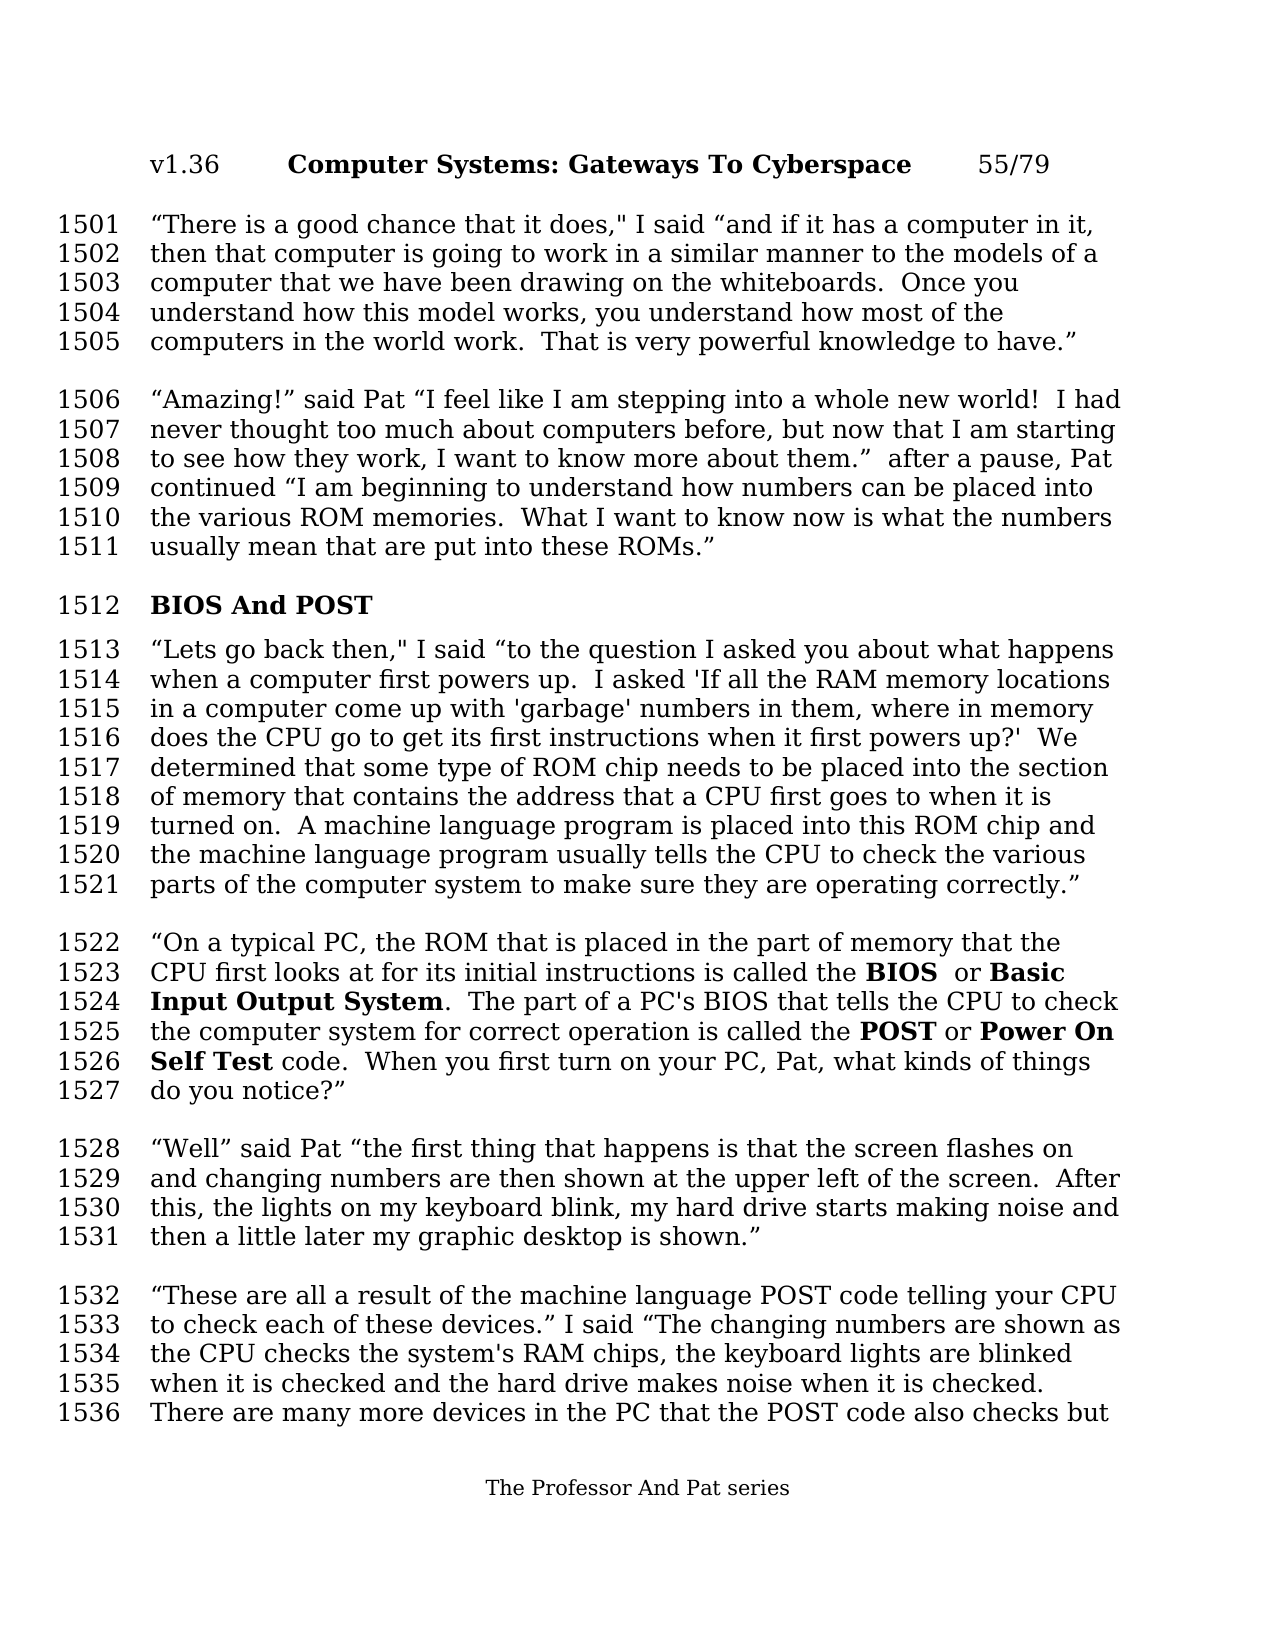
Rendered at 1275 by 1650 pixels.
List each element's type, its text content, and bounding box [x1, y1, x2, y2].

text “Lets go back then," I said “to the question I asked you about what happens when a computer first powers up. I asked 'If all the RAM memory locations in a computer come up with 'garbage' numbers in them, where in memory does the CPU go to get its first instructions when it first powers up?' We determined that some type of ROM chip needs to be placed into the section of memory that contains the address that a CPU first goes to when it is turned on. A machine language program is placed into this ROM chip and the machine language program usually tells the CPU to check the various parts of the computer system to make sure they are operating correctly.” [150, 636, 1125, 899]
text “There is a good chance that it does," I said “and if it has a computer in it, then that computer is going to work in a similar manner to the models of a computer that we have been drawing on the whiteboards. Once you understand how this model works, you understand how most of the computers in the world work. That is very powerful knowledge to have.” [150, 210, 1125, 356]
text “These are all a result of the machine language POST code telling your CPU to check each of these devices.” I said “The changing numbers are shown as the CPU checks the system's RAM chips, the keyboard lights are blinked when it is checked and the hard drive makes noise when it is checked. There are many more devices in the PC that the POST code also checks but [150, 1281, 1125, 1427]
text “Amazing!” said Pat “I feel like I am stepping into a whole new world! I had never thought too much about computers before, but now that I am starting to see how they work, I want to know more about them.” after a pause, Pat continued “I am beginning to understand how numbers can be placed into the various ROM memories. What I want to know now is what the numbers usually mean that are put into these ROMs.” [150, 386, 1125, 561]
text “Well” said Pat “the first thing that happens is that the screen flashes on and changing numbers are then shown at the upper left of the screen. After this, the lights on my keyboard blink, my hard drive starts making noise and then a little later my graphic desktop is shown.” [150, 1134, 1125, 1252]
text “On a typical PC, the ROM that is placed in the part of memory that the CPU first looks at for its initial instructions is called the BIOS or Basic Input Output System. The part of a PC's BIOS that tells the CPU to check the computer system for correct operation is called the POST or Power On Self Test code. When you first turn on your PC, Pat, what kinds of things do you notice?” [150, 928, 1125, 1105]
subtitle BIOS And POST [150, 591, 1125, 621]
